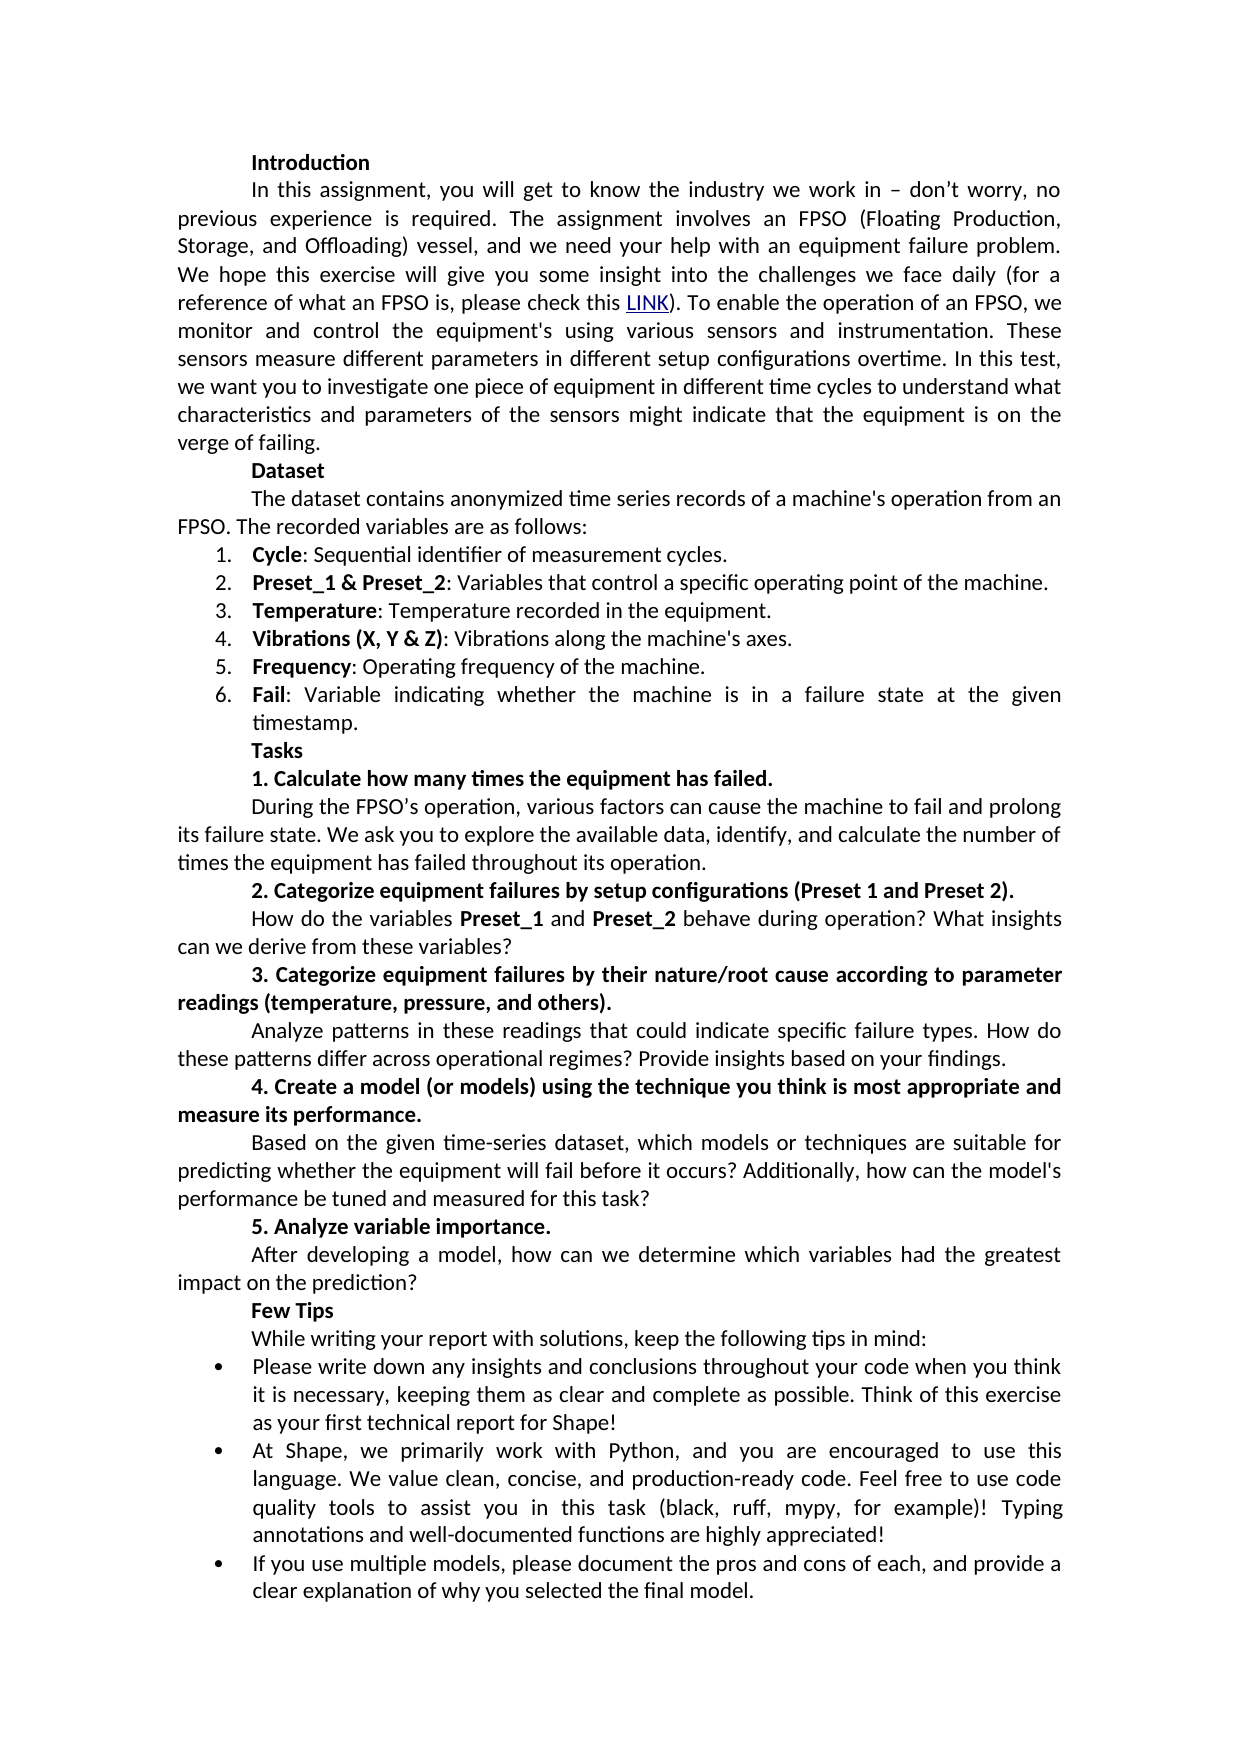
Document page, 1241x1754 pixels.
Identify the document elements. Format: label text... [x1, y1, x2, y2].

list Preset_1 & Preset_2: Variables that control a specific operating point of the machine. [215, 568, 1063, 596]
text Dataset [177, 456, 1063, 484]
text How do the variables Preset_1 and Preset_2 behave during operation? What insights can we derive from these variables? [177, 904, 1063, 960]
text Introduction [177, 148, 1063, 176]
text Tasks [177, 736, 1063, 764]
text 3. Categorize equipment failures by their nature/root cause according to parameter readings (temperature, pressure, and others). [177, 960, 1063, 1016]
list Vibrations (X, Y & Z): Vibrations along the machine's axes. [215, 624, 1063, 652]
list Please write down any insights and conclusions throughout your code when you think it is necessary, keeping them as clear and complete as possible. Think of this exercise as your first technical report for Shape! [215, 1352, 1063, 1437]
text After developing a model, how can we determine which variables had the greatest impact on the prediction? [177, 1240, 1063, 1296]
text Analyze patterns in these readings that could indicate specific failure types. How do these patterns differ across operational regimes? Provide insights based on your findings. [177, 1016, 1063, 1072]
list Frequency: Operating frequency of the machine. [215, 652, 1063, 680]
text 2. Categorize equipment failures by setup configurations (Preset 1 and Preset 2). [177, 876, 1063, 904]
text Based on the given time-series dataset, which models or techniques are suitable for predicting whether the equipment will fail before it occurs? Additionally, how can the model's performance be tuned and measured for this task? [177, 1128, 1063, 1212]
list Cycle: Sequential identifier of measurement cycles. [215, 540, 1063, 568]
text 5. Analyze variable importance. [177, 1212, 1063, 1240]
list At Shape, we primarily work with Python, and you are encouraged to use this language. We value clean, concise, and production-ready code. Feel free to use code quality tools to assist you in this task (black, ruff, mypy, for example)! Typing annotations and well-documented functions are highly appreciated! [215, 1437, 1063, 1549]
text 1. Calculate how many times the equipment has failed. [177, 764, 1063, 792]
text During the FPSO’s operation, various factors can cause the machine to fail and prolong its failure state. We ask you to explore the available data, identify, and calculate the number of times the equipment has failed throughout its operation. [177, 792, 1063, 876]
text 4. Create a model (or models) using the technique you think is most appropriate and measure its performance. [177, 1072, 1063, 1128]
list If you use multiple models, please document the pros and cons of each, and provide a clear explanation of why you selected the final model. [215, 1549, 1063, 1605]
text Few Tips [177, 1296, 1063, 1324]
list Fail: Variable indicating whether the machine is in a failure state at the given timestamp. [215, 680, 1063, 736]
text The dataset contains anonymized time series records of a machine's operation from an FPSO. The recorded variables are as follows: [177, 484, 1063, 540]
text While writing your report with solutions, keep the following tips in mind: [177, 1324, 1063, 1352]
list Temperature: Temperature recorded in the equipment. [215, 596, 1063, 624]
text In this assignment, you will get to know the industry we work in – don’t worry, no previous experience is required. The assignment involves an FPSO (Floating Production, Storage, and Offloading) vessel, and we need your help with an equipment failure problem. We hope this exercise will give you some insight into the challenges we face daily (for a reference of what an FPSO is, please check this LINK). To enable the operation of an FPSO, we monitor and control the equipment's using various sensors and instrumentation. These sensors measure different parameters in different setup configurations overtime. In this test, we want you to investigate one piece of equipment in different time cycles to understand what characteristics and parameters of the sensors might indicate that the equipment is on the verge of failing. [177, 176, 1063, 456]
